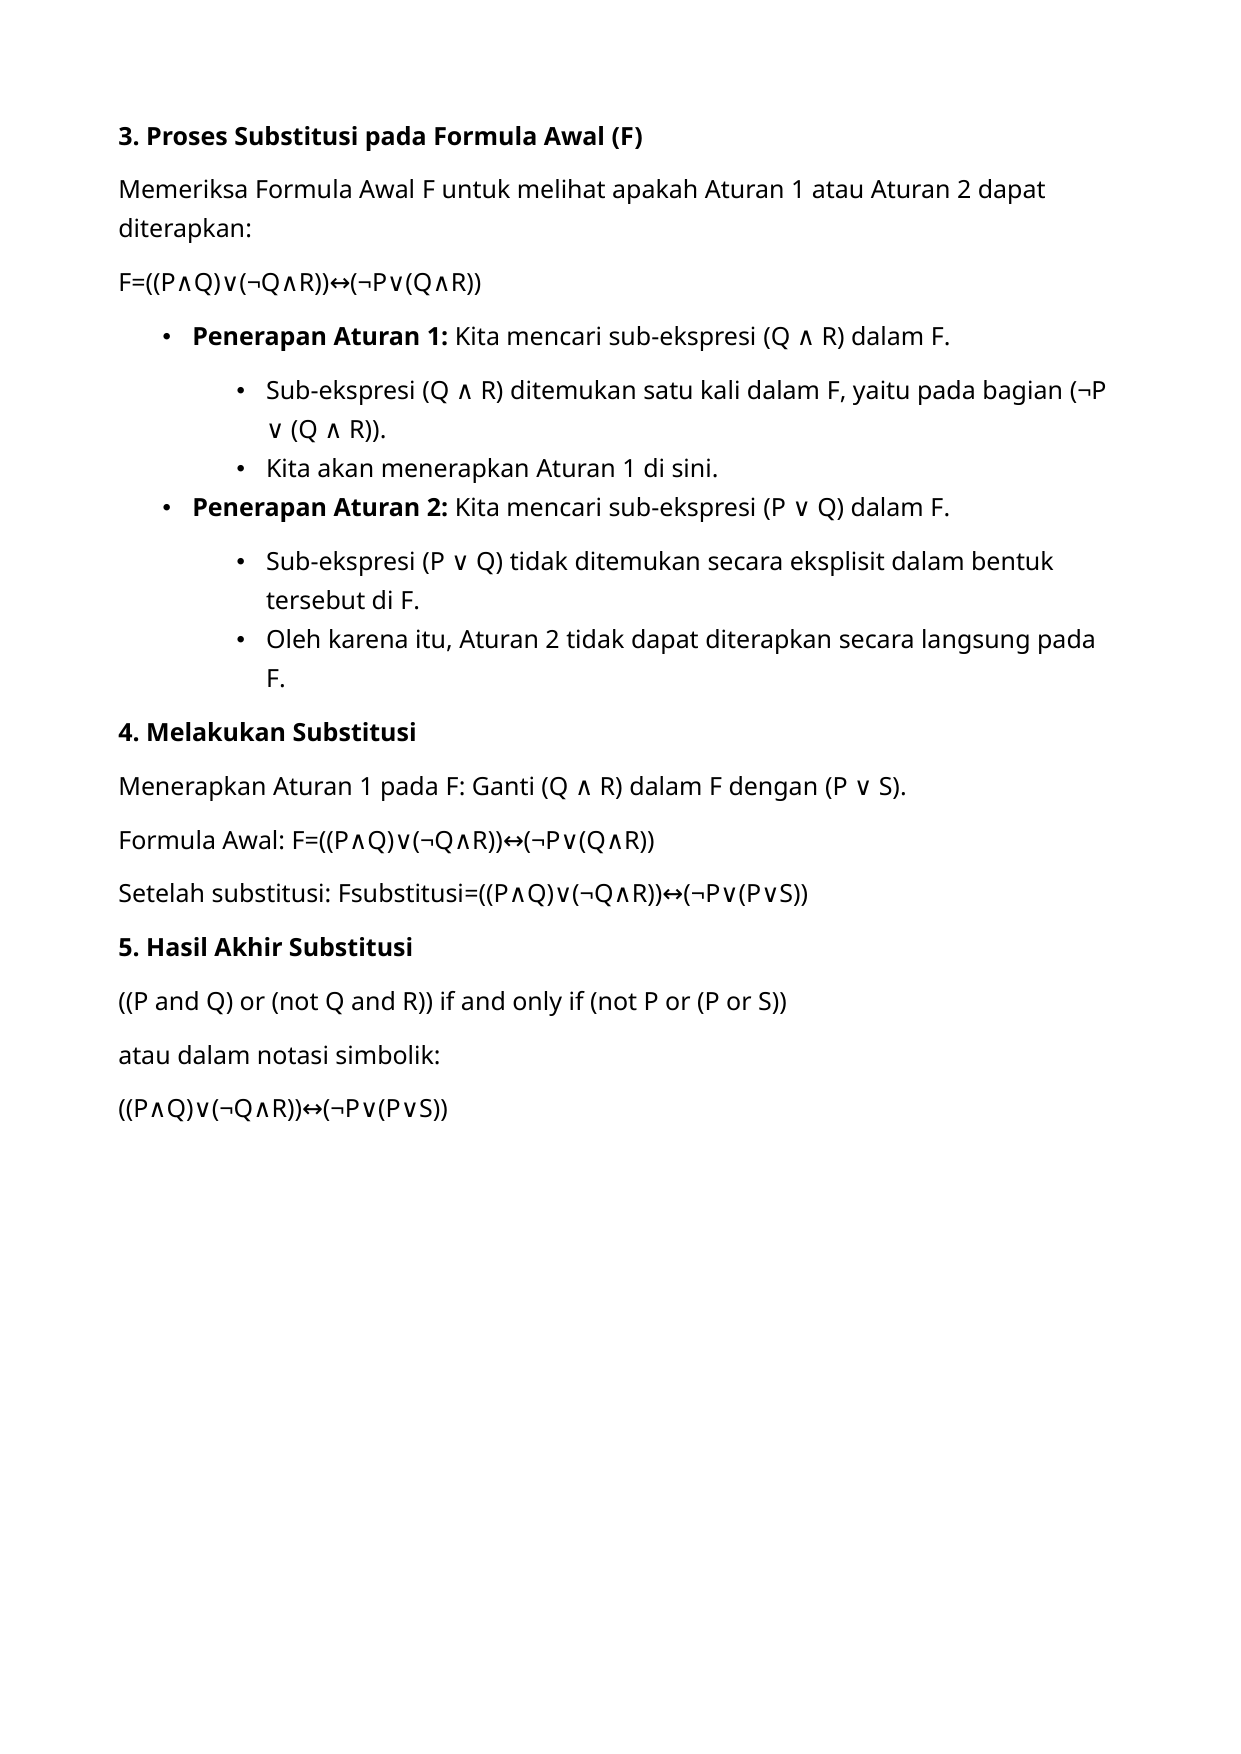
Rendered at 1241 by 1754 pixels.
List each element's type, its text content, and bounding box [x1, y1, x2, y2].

text ((P and Q) or (not Q and R)) if and only if (not P or (P or S)) [118, 983, 1122, 1018]
list Oleh karena itu, Aturan 2 tidak dapat diterapkan secara langsung pada F. [236, 622, 1122, 695]
list Sub-ekspresi (Q ∧ R) ditemukan satu kali dalam F, yaitu pada bagian (¬P ∨ (Q ∧ R)). [236, 372, 1122, 446]
list Sub-ekspresi (P ∨ Q) tidak ditemukan secara eksplisit dalam bentuk tersebut di F. [236, 543, 1122, 617]
text Setelah substitusi: Fsubstitusi​=((P∧Q)∨(¬Q∧R))↔(¬P∨(P∨S)) [118, 876, 1122, 910]
list Penerapan Aturan 2: Kita mencari sub-ekspresi (P ∨ Q) dalam F. [162, 490, 1122, 524]
text 4. Melakukan Substitusi [118, 715, 1122, 749]
text Formula Awal: F=((P∧Q)∨(¬Q∧R))↔(¬P∨(Q∧R)) [118, 822, 1122, 856]
list Kita akan menerapkan Aturan 1 di sini. [236, 451, 1122, 485]
text F=((P∧Q)∨(¬Q∧R))↔(¬P∨(Q∧R)) [118, 265, 1122, 299]
text 5. Hasil Akhir Substitusi [118, 930, 1122, 964]
text atau dalam notasi simbolik: [118, 1037, 1122, 1071]
list Penerapan Aturan 1: Kita mencari sub-ekspresi (Q ∧ R) dalam F. [162, 318, 1122, 353]
text Menerapkan Aturan 1 pada F: Ganti (Q ∧ R) dalam F dengan (P ∨ S). [118, 768, 1122, 803]
text ((P∧Q)∨(¬Q∧R))↔(¬P∨(P∨S)) [118, 1091, 1122, 1125]
text 3. Proses Substitusi pada Formula Awal (F) [118, 118, 1122, 152]
text Memeriksa Formula Awal F untuk melihat apakah Aturan 1 atau Aturan 2 dapat diterapkan: [118, 172, 1122, 245]
